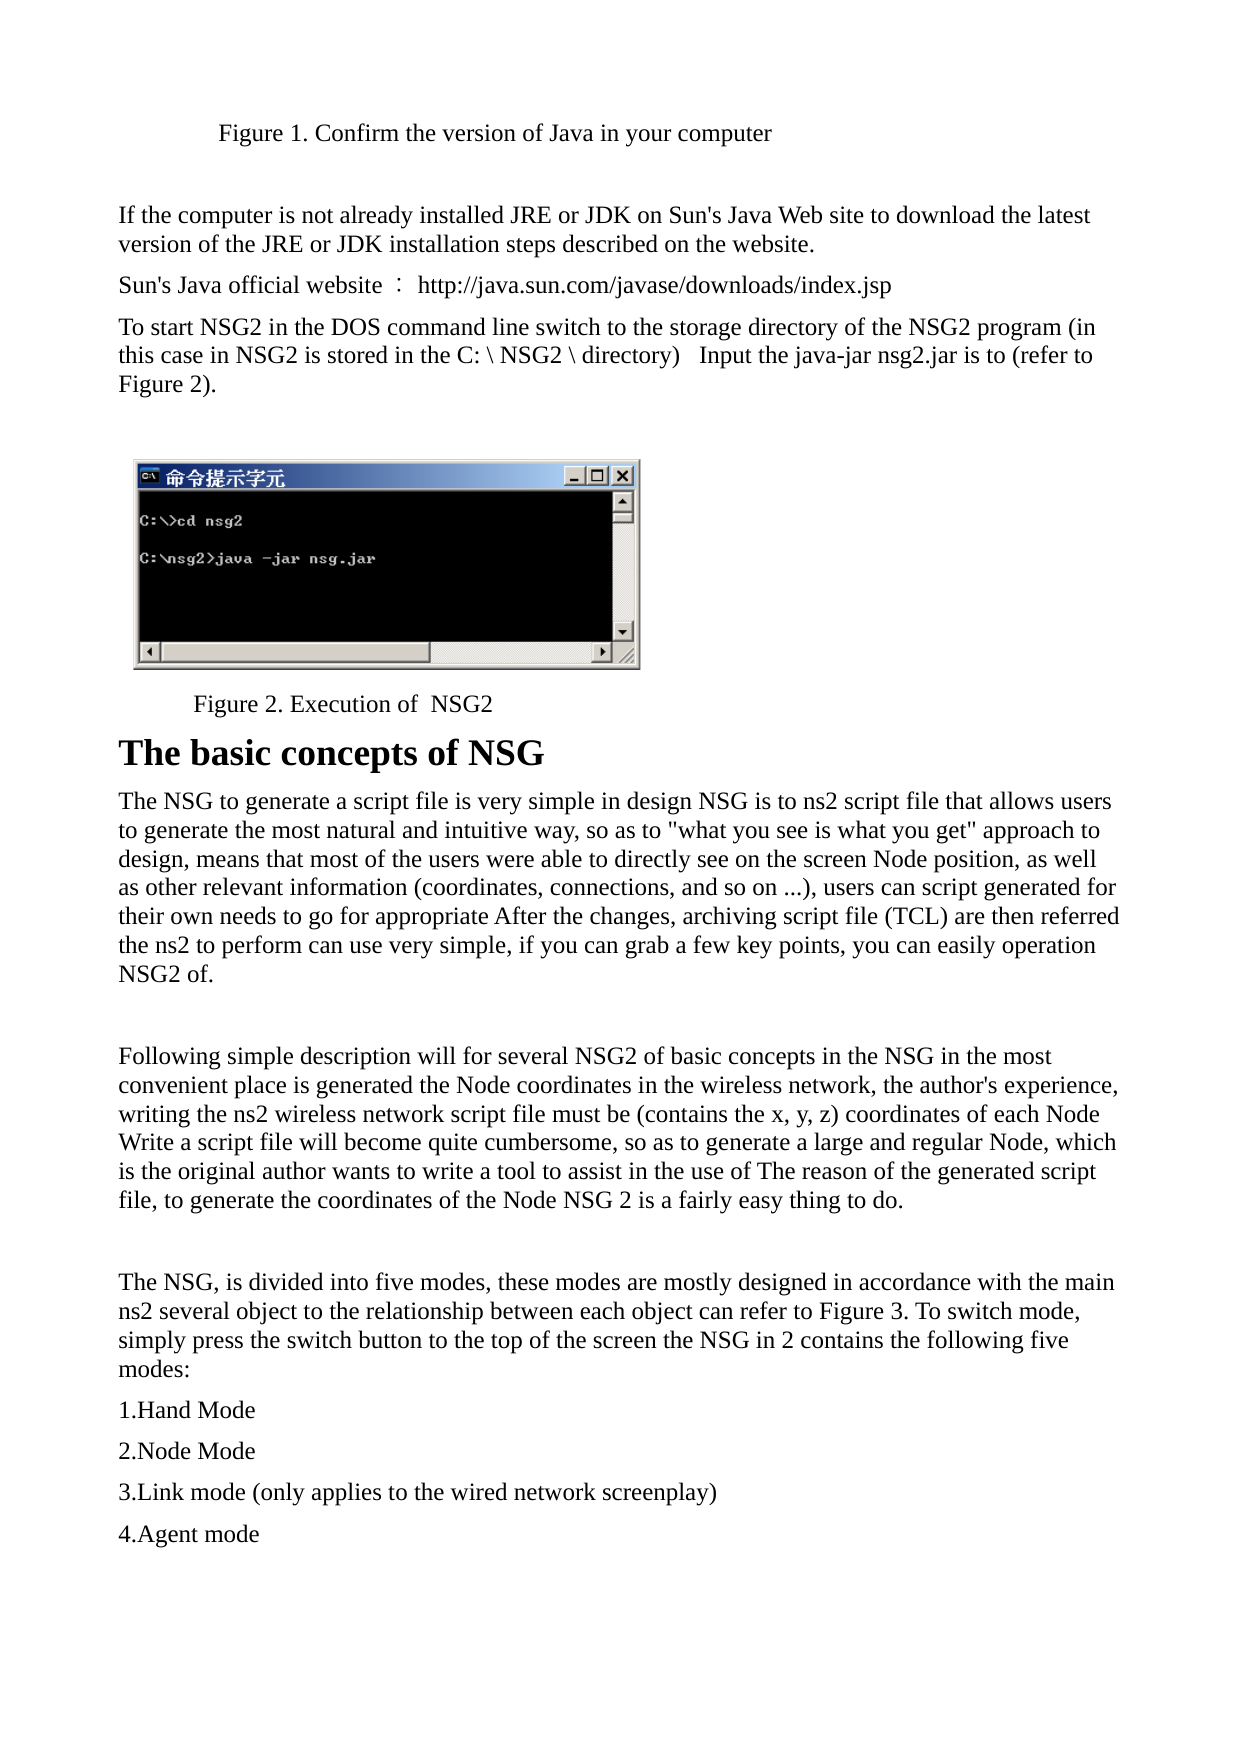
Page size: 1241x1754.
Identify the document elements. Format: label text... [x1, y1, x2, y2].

text 2.Node Mode [118, 1436, 1122, 1465]
text If the computer is not already installed JRE or JDK on Sun's Java Web site to download the latest version of the JRE or JDK installation steps described on the website. [118, 201, 1122, 258]
text The NSG, is divided into five modes, these modes are mostly designed in accordance with the main ns2 several object to the relationship between each object can refer to Figure 3. To switch mode, simply press the switch button to the top of the screen the NSG in 2 contains the following five modes: [118, 1267, 1122, 1382]
text Figure 1. Confirm the version of Java in your computer [118, 118, 1122, 147]
text Following simple description will for several NSG2 of basic concepts in the NSG in the most convenient place is generated the Node coordinates in the wireless network, the author's experience, writing the ns2 wireless network script file must be (contains the x, y, z) coordinates of each Node Write a script file will become quite cumbersome, so as to generate a large and regular Node, which is the original author wants to write a tool to assist in the use of The reason of the generated script file, to generate the coordinates of the Node NSG 2 is a fairly easy thing to do. [118, 1041, 1122, 1214]
picture [133, 459, 641, 670]
text To start NSG2 in the DOS command line switch to the storage directory of the NSG2 program (in this case in NSG2 is stored in the C: \ NSG2 \ directory) Input the java-jar nsg2.jar is to (refer to Figure 2). [118, 312, 1122, 398]
text 4.Agent mode [118, 1519, 1122, 1547]
text Figure 2. Execution of NSG2 [118, 689, 1122, 718]
text Sun's Java official website ︰ http://java.sun.com/javase/downloads/index.jsp [118, 271, 1122, 299]
text The NSG to generate a script file is very simple in design NSG is to ns2 script file that allows users to generate the most natural and intuitive way, so as to "what you see is what you get" approach to design, means that most of the users were able to directly see on the screen Node position, as well as other relevant information (coordinates, connections, and so on ...), users can script generated for their own needs to go for appropriate After the changes, archiving script file (TCL) are then referred the ns2 to perform can use very simple, if you can grab a few key points, you can easily operation NSG2 of. [118, 786, 1122, 987]
text 3.Link mode (only applies to the wired network screenplay) [118, 1477, 1122, 1506]
text The basic concepts of NSG [118, 731, 1122, 774]
text 1.Hand Mode [118, 1395, 1122, 1424]
